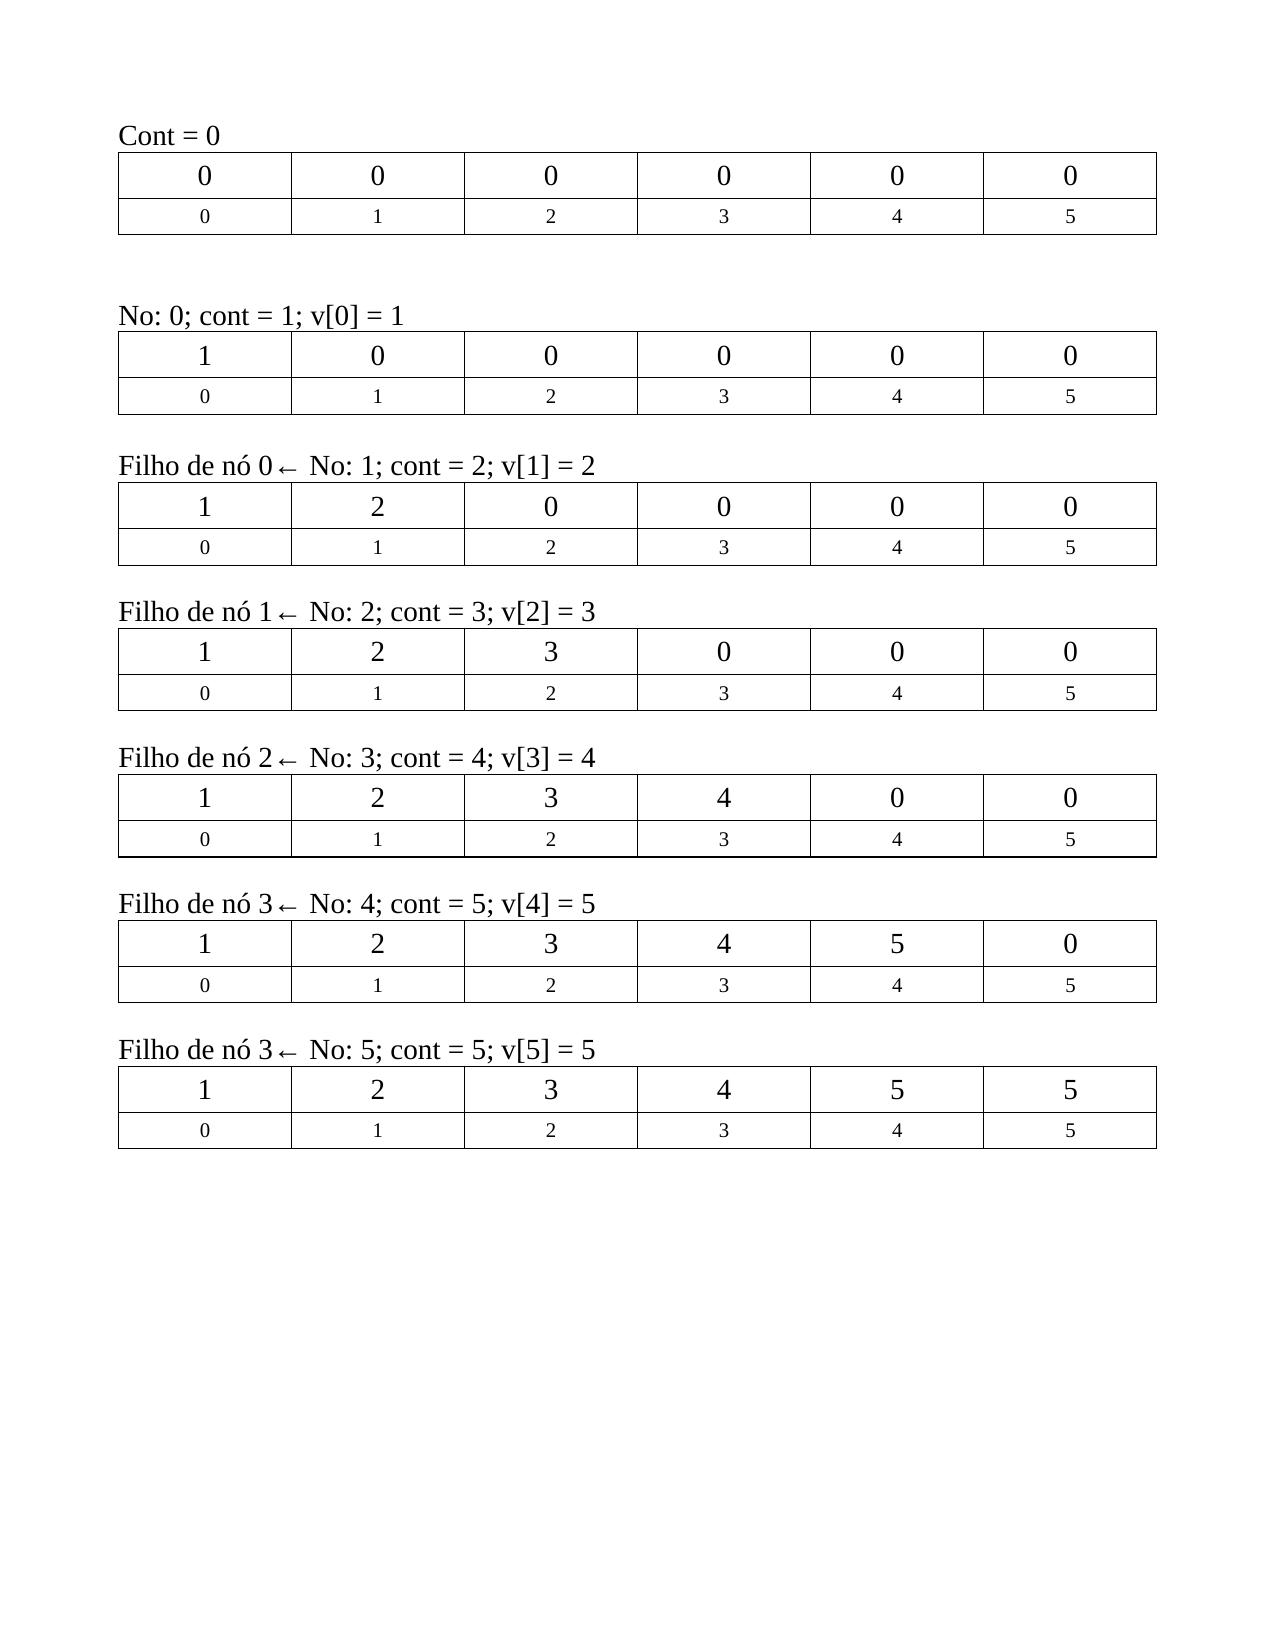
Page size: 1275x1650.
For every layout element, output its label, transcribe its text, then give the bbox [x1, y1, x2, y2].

table_header 0 [292, 332, 464, 377]
table_cell 0 [119, 529, 291, 564]
table_header 4 [638, 1067, 810, 1112]
table_cell 4 [811, 675, 983, 710]
text Filho de nó 3← No: 5; cont = 5; v[5] = 5 [118, 1032, 1157, 1066]
table_cell 3 [638, 821, 810, 856]
table_cell 2 [465, 378, 637, 414]
table_cell 3 [638, 529, 810, 564]
table_cell 5 [984, 529, 1156, 564]
table_cell 4 [811, 199, 983, 234]
table_header 3 [465, 1067, 637, 1112]
table_cell 3 [638, 378, 810, 414]
table_header 3 [465, 775, 637, 820]
table_cell 5 [984, 675, 1156, 710]
text Filho de nó 2← No: 3; cont = 4; v[3] = 4 [118, 740, 1157, 774]
table_header 4 [638, 921, 810, 966]
table_cell 0 [119, 821, 291, 856]
table_cell 2 [465, 675, 637, 710]
table_header 0 [638, 332, 810, 377]
table_header 2 [292, 629, 464, 674]
table_header 0 [638, 629, 810, 674]
table_cell 5 [984, 378, 1156, 414]
table_header 0 [119, 153, 291, 198]
table_header 0 [984, 483, 1156, 528]
table_header 0 [465, 483, 637, 528]
table_header 0 [465, 153, 637, 198]
table_header 2 [292, 483, 464, 528]
table_header 1 [119, 1067, 291, 1112]
table_header 0 [811, 332, 983, 377]
table_cell 1 [292, 821, 464, 856]
table_header 0 [638, 153, 810, 198]
table_header 0 [292, 153, 464, 198]
table_cell 3 [638, 675, 810, 710]
table_cell 1 [292, 1113, 464, 1148]
table_header 0 [811, 629, 983, 674]
table_cell 4 [811, 821, 983, 856]
table_header 5 [811, 921, 983, 966]
table_cell 0 [119, 675, 291, 710]
table_header 5 [811, 1067, 983, 1112]
table_cell 4 [811, 529, 983, 564]
table_cell 5 [984, 967, 1156, 1002]
table_header 3 [465, 629, 637, 674]
table_cell 5 [984, 821, 1156, 856]
table_cell 0 [119, 378, 291, 414]
table_header 5 [984, 1067, 1156, 1112]
table_cell 1 [292, 529, 464, 564]
table_header 0 [811, 483, 983, 528]
table_header 2 [292, 921, 464, 966]
table_cell 4 [811, 378, 983, 414]
table_header 0 [811, 153, 983, 198]
text Filho de nó 3← No: 4; cont = 5; v[4] = 5 [118, 886, 1157, 920]
table_cell 2 [465, 821, 637, 856]
table_header 0 [811, 775, 983, 820]
table_header 1 [119, 332, 291, 377]
table_cell 1 [292, 378, 464, 414]
table_cell 1 [292, 967, 464, 1002]
table_header 1 [119, 921, 291, 966]
table_header 4 [638, 775, 810, 820]
table_cell 5 [984, 1113, 1156, 1148]
text Filho de nó 0← No: 1; cont = 2; v[1] = 2 [118, 448, 1157, 482]
table_header 1 [119, 775, 291, 820]
table_header 0 [984, 332, 1156, 377]
table_header 0 [984, 629, 1156, 674]
table_header 2 [292, 775, 464, 820]
table_cell 0 [119, 967, 291, 1002]
table_cell 4 [811, 967, 983, 1002]
table_header 0 [984, 153, 1156, 198]
table_cell 0 [119, 1113, 291, 1148]
table_cell 2 [465, 967, 637, 1002]
table_header 0 [984, 921, 1156, 966]
text Filho de nó 1← No: 2; cont = 3; v[2] = 3 [118, 594, 1157, 628]
table_cell 4 [811, 1113, 983, 1148]
table_header 0 [638, 483, 810, 528]
table_cell 3 [638, 199, 810, 234]
table_cell 3 [638, 967, 810, 1002]
table_header 3 [465, 921, 637, 966]
table_cell 1 [292, 199, 464, 234]
table_cell 0 [119, 199, 291, 234]
table_cell 2 [465, 1113, 637, 1148]
table_cell 2 [465, 529, 637, 564]
text Cont = 0 [118, 118, 1157, 152]
table_cell 2 [465, 199, 637, 234]
table_cell 1 [292, 675, 464, 710]
text No: 0; cont = 1; v[0] = 1 [118, 298, 1157, 331]
table_header 0 [984, 775, 1156, 820]
table_header 0 [465, 332, 637, 377]
table_header 2 [292, 1067, 464, 1112]
table_cell 5 [984, 199, 1156, 234]
table_header 1 [119, 483, 291, 528]
table_header 1 [119, 629, 291, 674]
table_cell 3 [638, 1113, 810, 1148]
